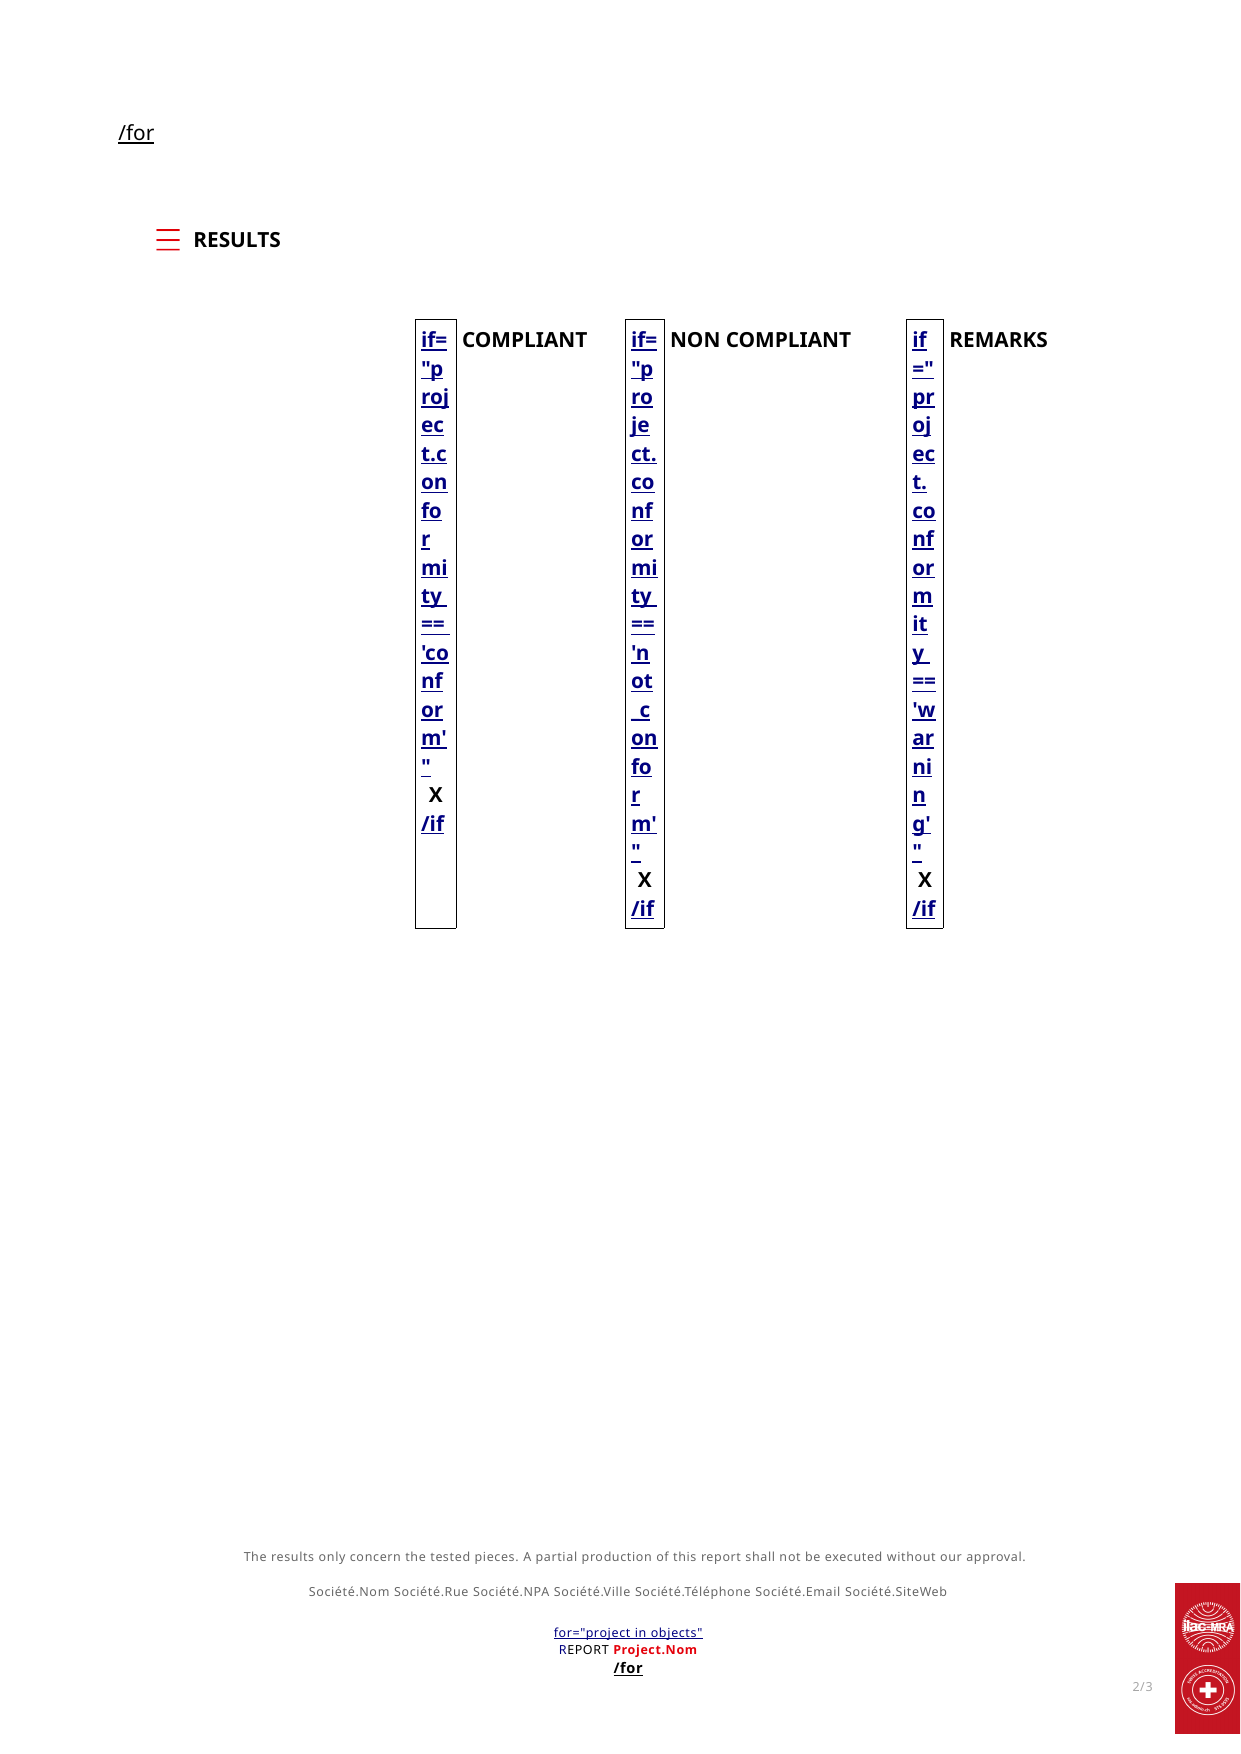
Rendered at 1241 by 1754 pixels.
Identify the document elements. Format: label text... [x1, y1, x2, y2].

table_header COMPLIANT [457, 319, 625, 928]
table_header [118, 319, 415, 928]
table_header if="project.conformity == 'warning'" X /if [907, 320, 943, 928]
table_header if="project.conformity == 'conform'" X /if [416, 320, 456, 928]
table_header NON COMPLIANT [665, 319, 906, 928]
text /for [118, 118, 1122, 147]
subtitle RESULTS [156, 225, 1122, 253]
table_header if="project.conformity == 'not_conform'" X /if [626, 320, 664, 928]
table_header REMARKS [944, 319, 1123, 928]
picture [156, 228, 180, 251]
picture [1175, 1583, 1241, 1734]
